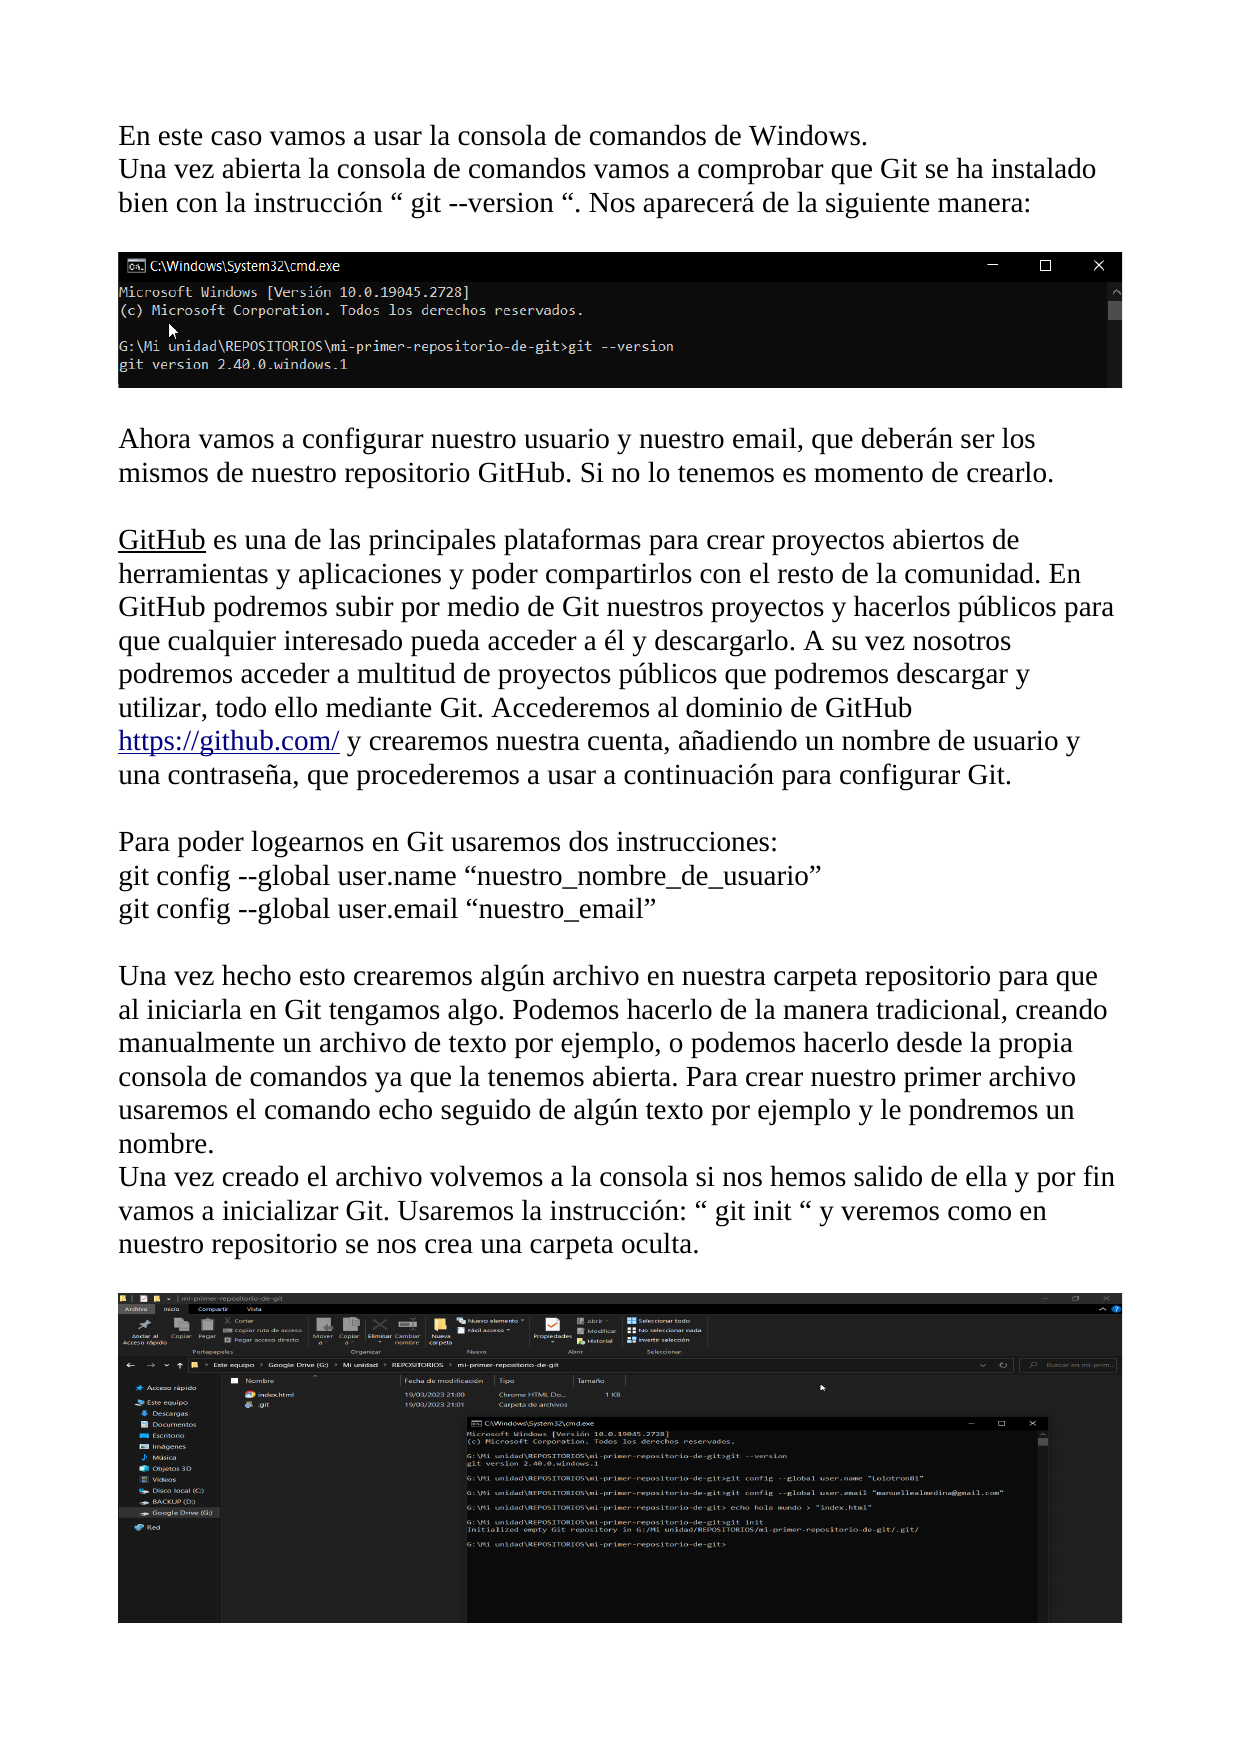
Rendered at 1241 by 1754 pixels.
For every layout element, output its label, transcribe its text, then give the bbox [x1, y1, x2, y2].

text Una vez hecho esto crearemos algún archivo en nuestra carpeta repositorio para que al iniciarla en Git tengamos algo. Podemos hacerlo de la manera tradicional, creando manualmente un archivo de texto por ejemplo, o podemos hacerlo desde la propia consola de comandos ya que la tenemos abierta. Para crear nuestro primer archivo usaremos el comando echo seguido de algún texto por ejemplo y le pondremos un nombre. [118, 958, 1122, 1159]
text En este caso vamos a usar la consola de comandos de Windows. [118, 118, 1122, 152]
text GitHub es una de las principales plataformas para crear proyectos abiertos de herramientas y aplicaciones y poder compartirlos con el resto de la comunidad. En GitHub podremos subir por medio de Git nuestros proyectos y hacerlos públicos para que cualquier interesado pueda acceder a él y descargarlo. A su vez nosotros podremos acceder a multitud de proyectos públicos que podremos descargar y utilizar, todo ello mediante Git. Accederemos al dominio de GitHub https://github.com/ y crearemos nuestra cuenta, añadiendo un nombre de usuario y una contraseña, que procederemos a usar a continuación para configurar Git. [118, 522, 1122, 791]
text Para poder logearnos en Git usaremos dos instrucciones: [118, 824, 1122, 858]
text Ahora vamos a configurar nuestro usuario y nuestro email, que deberán ser los mismos de nuestro repositorio GitHub. Si no lo tenemos es momento de crearlo. [118, 422, 1122, 489]
picture [118, 252, 1123, 388]
text Una vez abierta la consola de comandos vamos a comprobar que Git se ha instalado bien con la instrucción “ git --version “. Nos aparecerá de la siguiente manera: [118, 152, 1122, 219]
text git config --global user.email “nuestro_email” [118, 891, 1122, 925]
text Una vez creado el archivo volvemos a la consola si nos hemos salido de ella y por fin vamos a inicializar Git. Usaremos la instrucción: “ git init “ y veremos como en nuestro repositorio se nos crea una carpeta oculta. [118, 1159, 1122, 1260]
picture [118, 1293, 1123, 1623]
text git config --global user.name “nuestro_nombre_de_usuario” [118, 858, 1122, 891]
